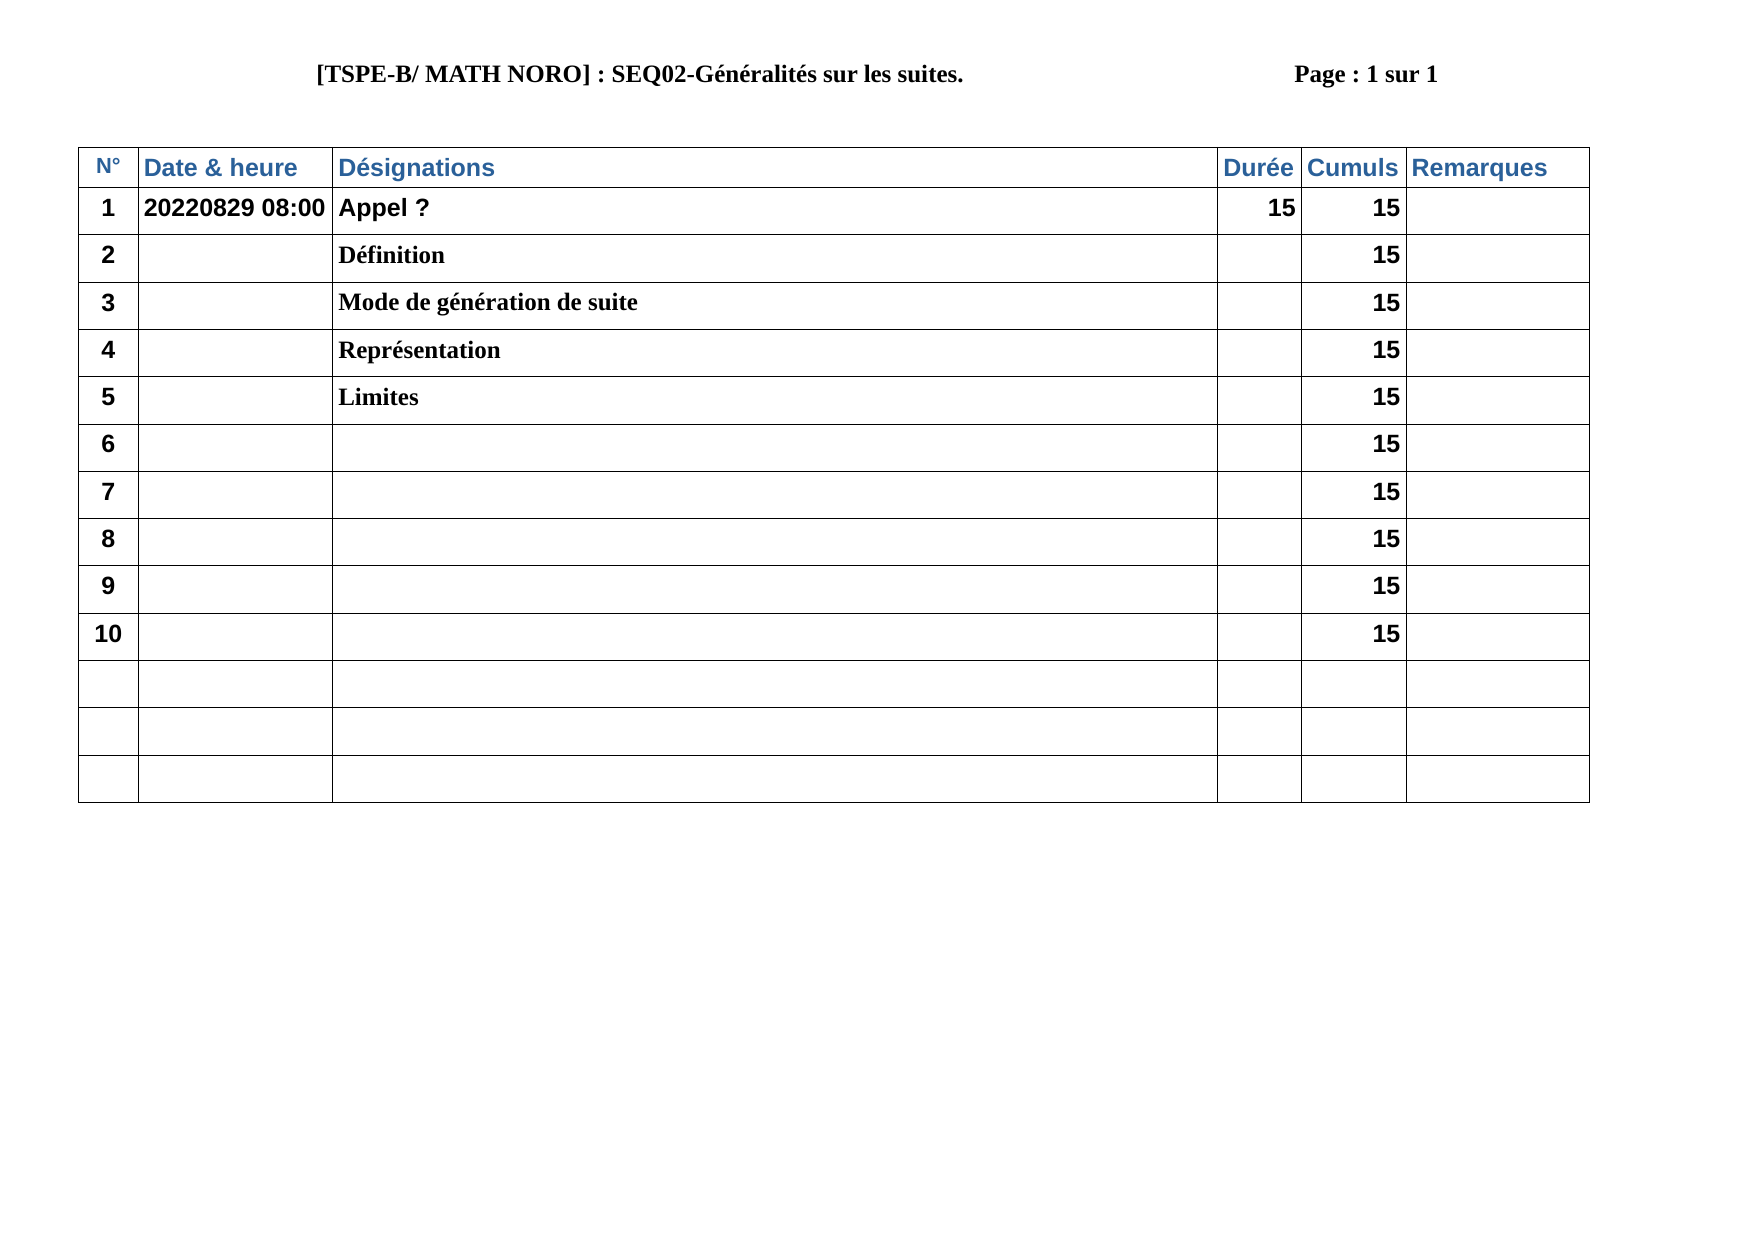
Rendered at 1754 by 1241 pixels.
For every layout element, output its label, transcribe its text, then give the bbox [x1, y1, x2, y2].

table_cell [1218, 756, 1301, 802]
table_cell [1218, 330, 1301, 376]
table_cell 5 [79, 377, 138, 423]
table_cell [333, 614, 1217, 660]
table_cell 15 [1218, 188, 1301, 234]
table_cell [139, 708, 332, 754]
table_cell 7 [79, 472, 138, 518]
table_cell 15 [1302, 566, 1406, 613]
table_cell [1407, 235, 1589, 282]
table_header N° [79, 148, 138, 187]
table_cell [139, 614, 332, 660]
table_cell [139, 235, 332, 282]
table_cell [1407, 377, 1589, 423]
table_cell 4 [79, 330, 138, 376]
table_cell 15 [1302, 425, 1406, 471]
table_cell [1407, 519, 1589, 565]
table_cell [1407, 708, 1589, 754]
table_cell [139, 425, 332, 471]
table_cell [1218, 377, 1301, 423]
table_cell [333, 661, 1217, 707]
table_cell [1407, 188, 1589, 234]
table_cell [1218, 235, 1301, 282]
table_header Cumuls [1302, 148, 1406, 187]
table_cell [1218, 614, 1301, 660]
table_cell Limites [333, 377, 1217, 423]
table_cell Mode de génération de suite [333, 283, 1217, 329]
table_header Remarques [1407, 148, 1589, 187]
table_header Date & heure [139, 148, 332, 187]
table_cell [139, 472, 332, 518]
table_cell [1407, 614, 1589, 660]
table_cell 8 [79, 519, 138, 565]
table_cell [1407, 472, 1589, 518]
table_cell [1407, 283, 1589, 329]
table_cell 2 [79, 235, 138, 282]
table_cell [333, 756, 1217, 802]
table_cell 15 [1302, 235, 1406, 282]
table_cell [1407, 330, 1589, 376]
table_cell [1302, 708, 1406, 754]
table_cell [1218, 519, 1301, 565]
table_cell [1302, 756, 1406, 802]
table_cell 15 [1302, 188, 1406, 234]
table_cell [139, 377, 332, 423]
table_cell [333, 425, 1217, 471]
table_cell [1218, 708, 1301, 754]
table_cell Appel ? [333, 188, 1217, 234]
table_cell [139, 330, 332, 376]
table_cell 20220829 08:00 [139, 188, 332, 234]
table_cell [1407, 661, 1589, 707]
table_cell [1218, 283, 1301, 329]
table_header Durée [1218, 148, 1301, 187]
table_cell 15 [1302, 330, 1406, 376]
table_cell [1218, 566, 1301, 613]
table_cell 15 [1302, 519, 1406, 565]
table_cell [139, 661, 332, 707]
table_cell [333, 566, 1217, 613]
table_cell Représentation [333, 330, 1217, 376]
table_cell [139, 566, 332, 613]
table_cell [1407, 425, 1589, 471]
table_cell [1218, 472, 1301, 518]
table_cell [139, 756, 332, 802]
table_cell Définition [333, 235, 1217, 282]
table_cell [79, 708, 138, 754]
table_cell [333, 708, 1217, 754]
table_cell 15 [1302, 614, 1406, 660]
table_cell [79, 756, 138, 802]
table_cell [1407, 756, 1589, 802]
table_cell [1302, 661, 1406, 707]
table_cell 15 [1302, 472, 1406, 518]
table_cell 6 [79, 425, 138, 471]
table_cell [139, 283, 332, 329]
table_cell [1407, 566, 1589, 613]
table_cell [333, 519, 1217, 565]
table_cell 9 [79, 566, 138, 613]
table_cell [333, 472, 1217, 518]
table_cell 3 [79, 283, 138, 329]
table_cell 10 [79, 614, 138, 660]
table_cell 1 [79, 188, 138, 234]
table_cell 15 [1302, 377, 1406, 423]
table_header Désignations [333, 148, 1217, 187]
table_cell [1218, 425, 1301, 471]
table_cell [1218, 661, 1301, 707]
table_cell 15 [1302, 283, 1406, 329]
table_cell [79, 661, 138, 707]
table_cell [139, 519, 332, 565]
